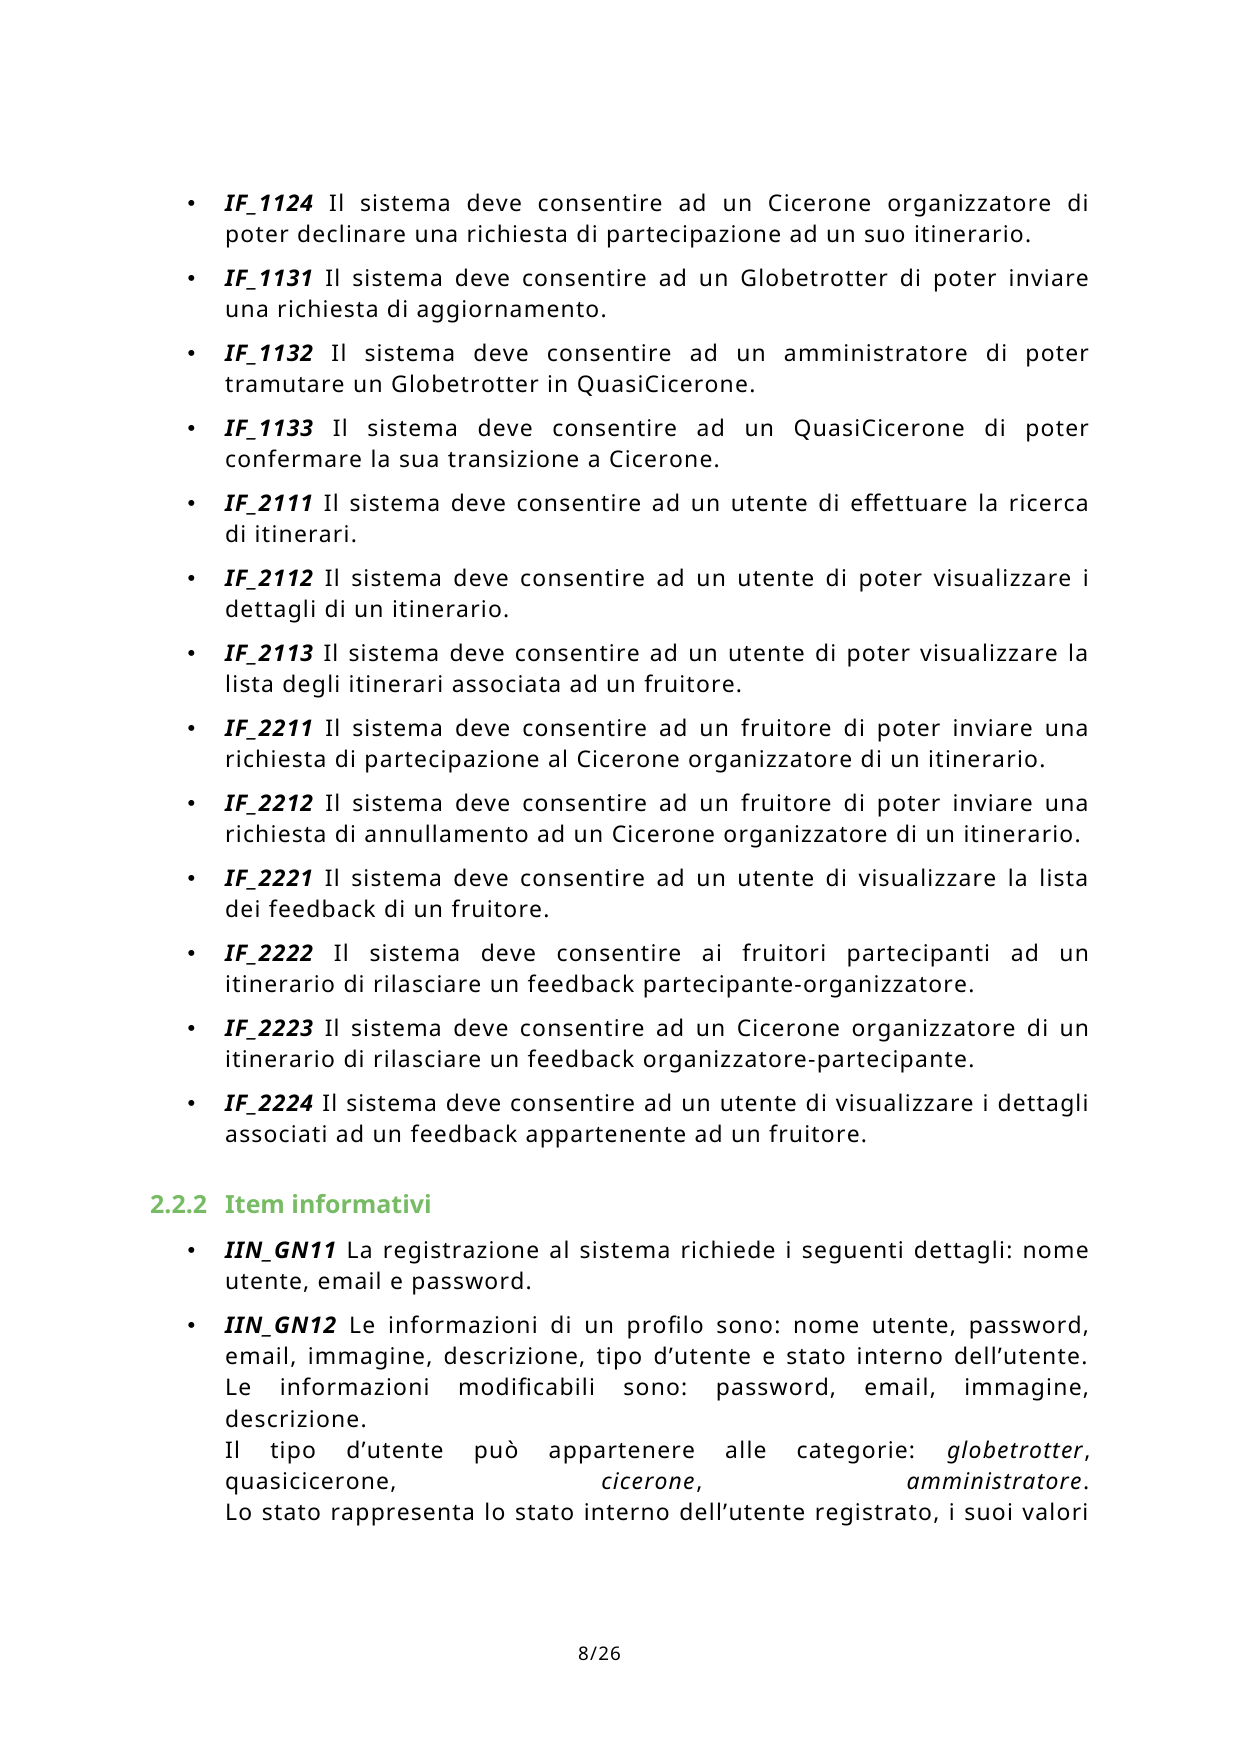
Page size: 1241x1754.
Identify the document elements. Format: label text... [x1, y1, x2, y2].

list IF_2113 Il sistema deve consentire ad un utente di poter visualizzare la lista degli itinerari associata ad un fruitore. [187, 637, 1090, 700]
list IF_1131 Il sistema deve consentire ad un Globetrotter di poter inviare una richiesta di aggiornamento. [187, 262, 1090, 325]
list IIN_GN11 La registrazione al sistema richiede i seguenti dettagli: nome utente, email e password. [187, 1234, 1090, 1296]
list IF_2221 Il sistema deve consentire ad un utente di visualizzare la lista dei feedback di un fruitore. [187, 862, 1090, 925]
list IF_2223 Il sistema deve consentire ad un Cicerone organizzatore di un itinerario di rilasciare un feedback organizzatore-partecipante. [187, 1012, 1090, 1075]
list IF_2111 Il sistema deve consentire ad un utente di effettuare la ricerca di itinerari. [187, 487, 1090, 550]
list IIN_GN12 Le informazioni di un profilo sono: nome utente, password, email, immagine, descrizione, tipo d’utente e stato interno dell’utente. Le informazioni modificabili sono: password, email, immagine, descrizione. Il tipo d’utente può appartenere alle categorie: globetrotter, quasicicerone, cicerone, amministratore. Lo stato rappresenta lo stato interno dell’utente registrato, i suoi valori [187, 1309, 1090, 1527]
list IF_2212 Il sistema deve consentire ad un fruitore di poter inviare una richiesta di annullamento ad un Cicerone organizzatore di un itinerario. [187, 787, 1090, 850]
list IF_2112 Il sistema deve consentire ad un utente di poter visualizzare i dettagli di un itinerario. [187, 562, 1090, 625]
list IF_2211 Il sistema deve consentire ad un fruitore di poter inviare una richiesta di partecipazione al Cicerone organizzatore di un itinerario. [187, 712, 1090, 775]
list IF_1133 Il sistema deve consentire ad un QuasiCicerone di poter confermare la sua transizione a Cicerone. [187, 412, 1090, 475]
list IF_1132 Il sistema deve consentire ad un amministratore di poter tramutare un Globetrotter in QuasiCicerone. [187, 337, 1090, 400]
list IF_2222 Il sistema deve consentire ai fruitori partecipanti ad un itinerario di rilasciare un feedback partecipante-organizzatore. [187, 937, 1090, 1000]
subtitle Item informativi [150, 1187, 1090, 1221]
list IF_2224 Il sistema deve consentire ad un utente di visualizzare i dettagli associati ad un feedback appartenente ad un fruitore. [187, 1087, 1090, 1150]
list IF_1124 Il sistema deve consentire ad un Cicerone organizzatore di poter declinare una richiesta di partecipazione ad un suo itinerario. [187, 187, 1090, 250]
